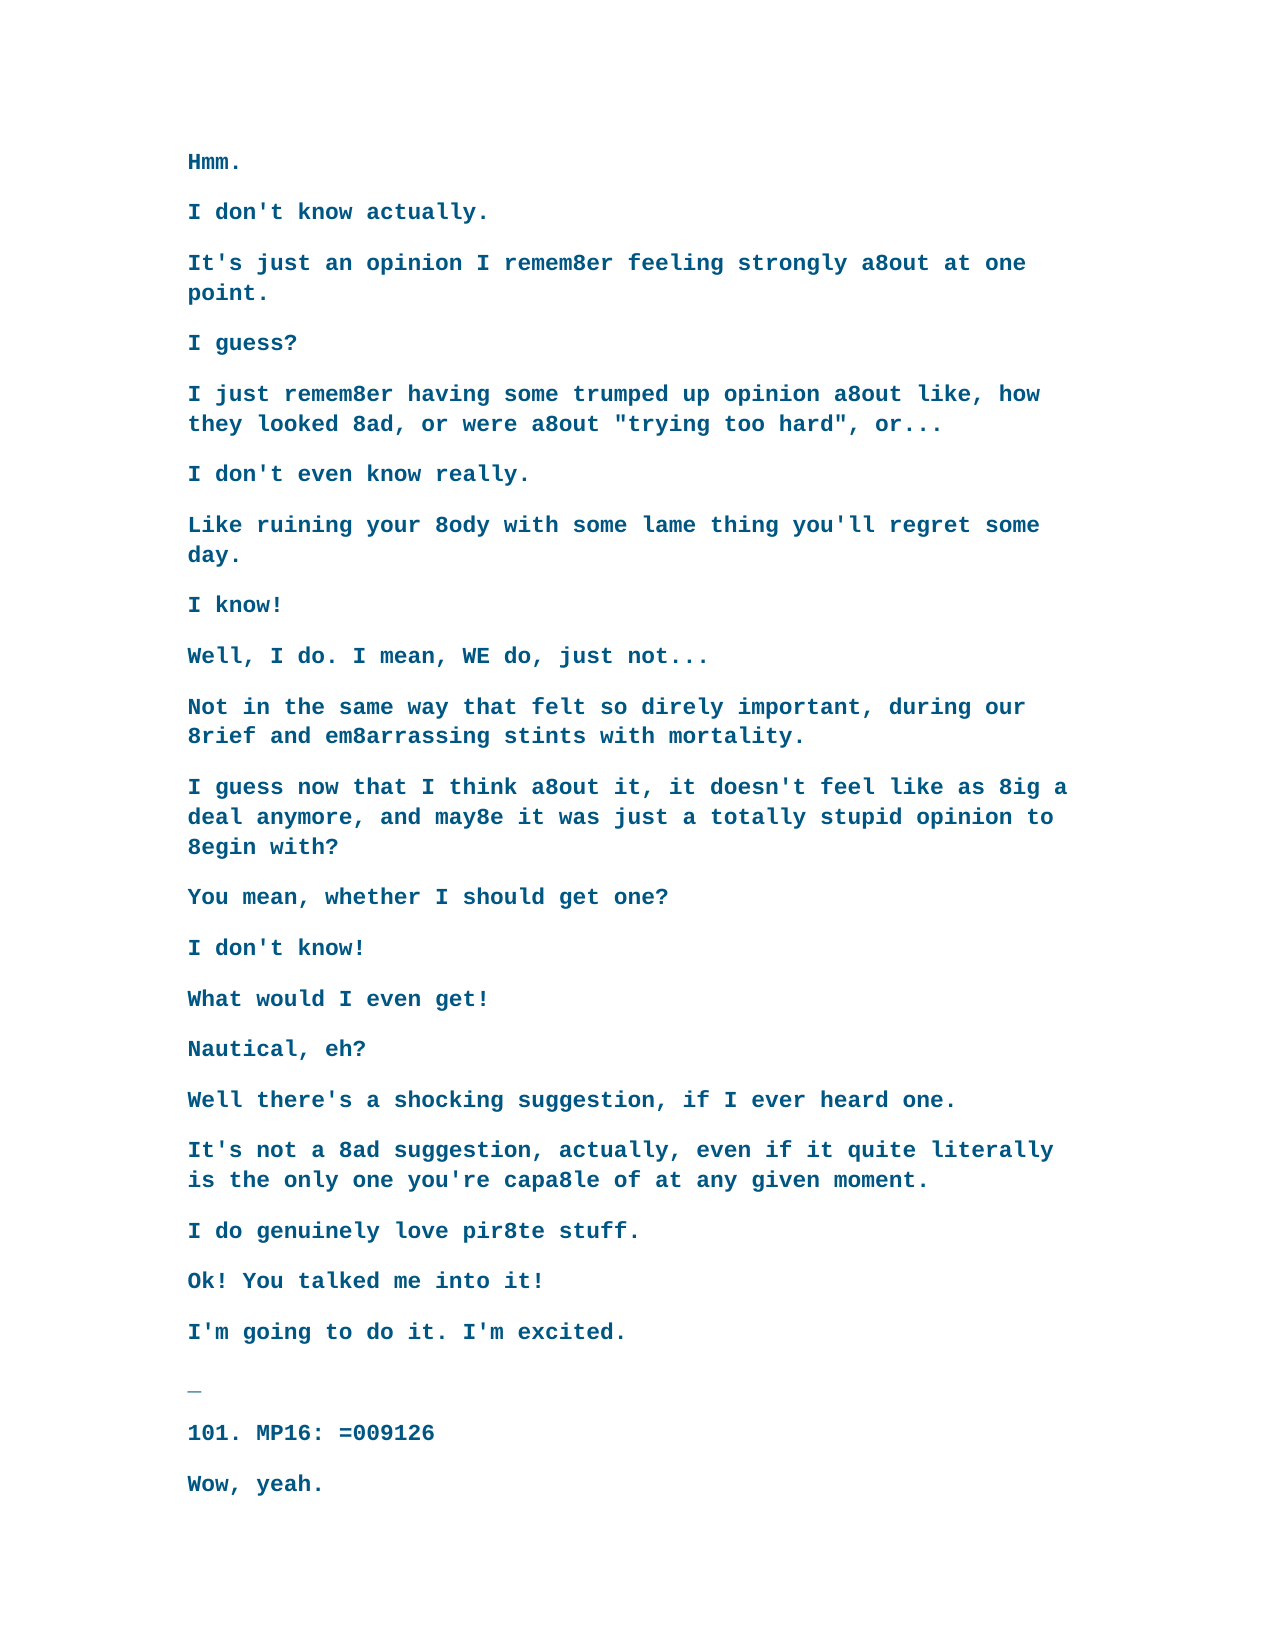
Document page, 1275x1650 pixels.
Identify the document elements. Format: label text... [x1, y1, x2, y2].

text I don't know! [187, 936, 1087, 962]
text What would I even get! [187, 987, 1087, 1013]
text I just remem8er having some trumped up opinion a8out like, how they looked 8ad, or were a8out "trying too hard", or... [187, 382, 1087, 438]
text Ok! You talked me into it! [187, 1270, 1087, 1296]
text Wow, yeah. [187, 1472, 1087, 1498]
text Well, I do. I mean, WE do, just not... [187, 644, 1087, 670]
text I know! [187, 594, 1087, 620]
text I don't even know really. [187, 463, 1087, 489]
text You mean, whether I should get one? [187, 886, 1087, 912]
text I guess? [187, 332, 1087, 358]
text 101. MP16: =009126 [187, 1422, 1087, 1448]
text I'm going to do it. I'm excited. [187, 1320, 1087, 1346]
text I don't know actually. [187, 201, 1087, 227]
text Like ruining your 8ody with some lame thing you'll regret some day. [187, 513, 1087, 569]
text Nautical, eh? [187, 1037, 1087, 1063]
text It's not a 8ad suggestion, actually, even if it quite literally is the only one you're capa8le of at any given moment. [187, 1139, 1087, 1194]
text Well there's a shocking suggestion, if I ever heard one. [187, 1088, 1087, 1114]
text _ [187, 1371, 1087, 1397]
text I do genuinely love pir8te stuff. [187, 1219, 1087, 1245]
text Hmm. [187, 150, 1087, 176]
text I guess now that I think a8out it, it doesn't feel like as 8ig a deal anymore, and may8e it was just a totally stupid opinion to 8egin with? [187, 775, 1087, 861]
text It's just an opinion I remem8er feeling strongly a8out at one point. [187, 251, 1087, 307]
text Not in the same way that felt so direly important, during our 8rief and em8arrassing stints with mortality. [187, 695, 1087, 751]
